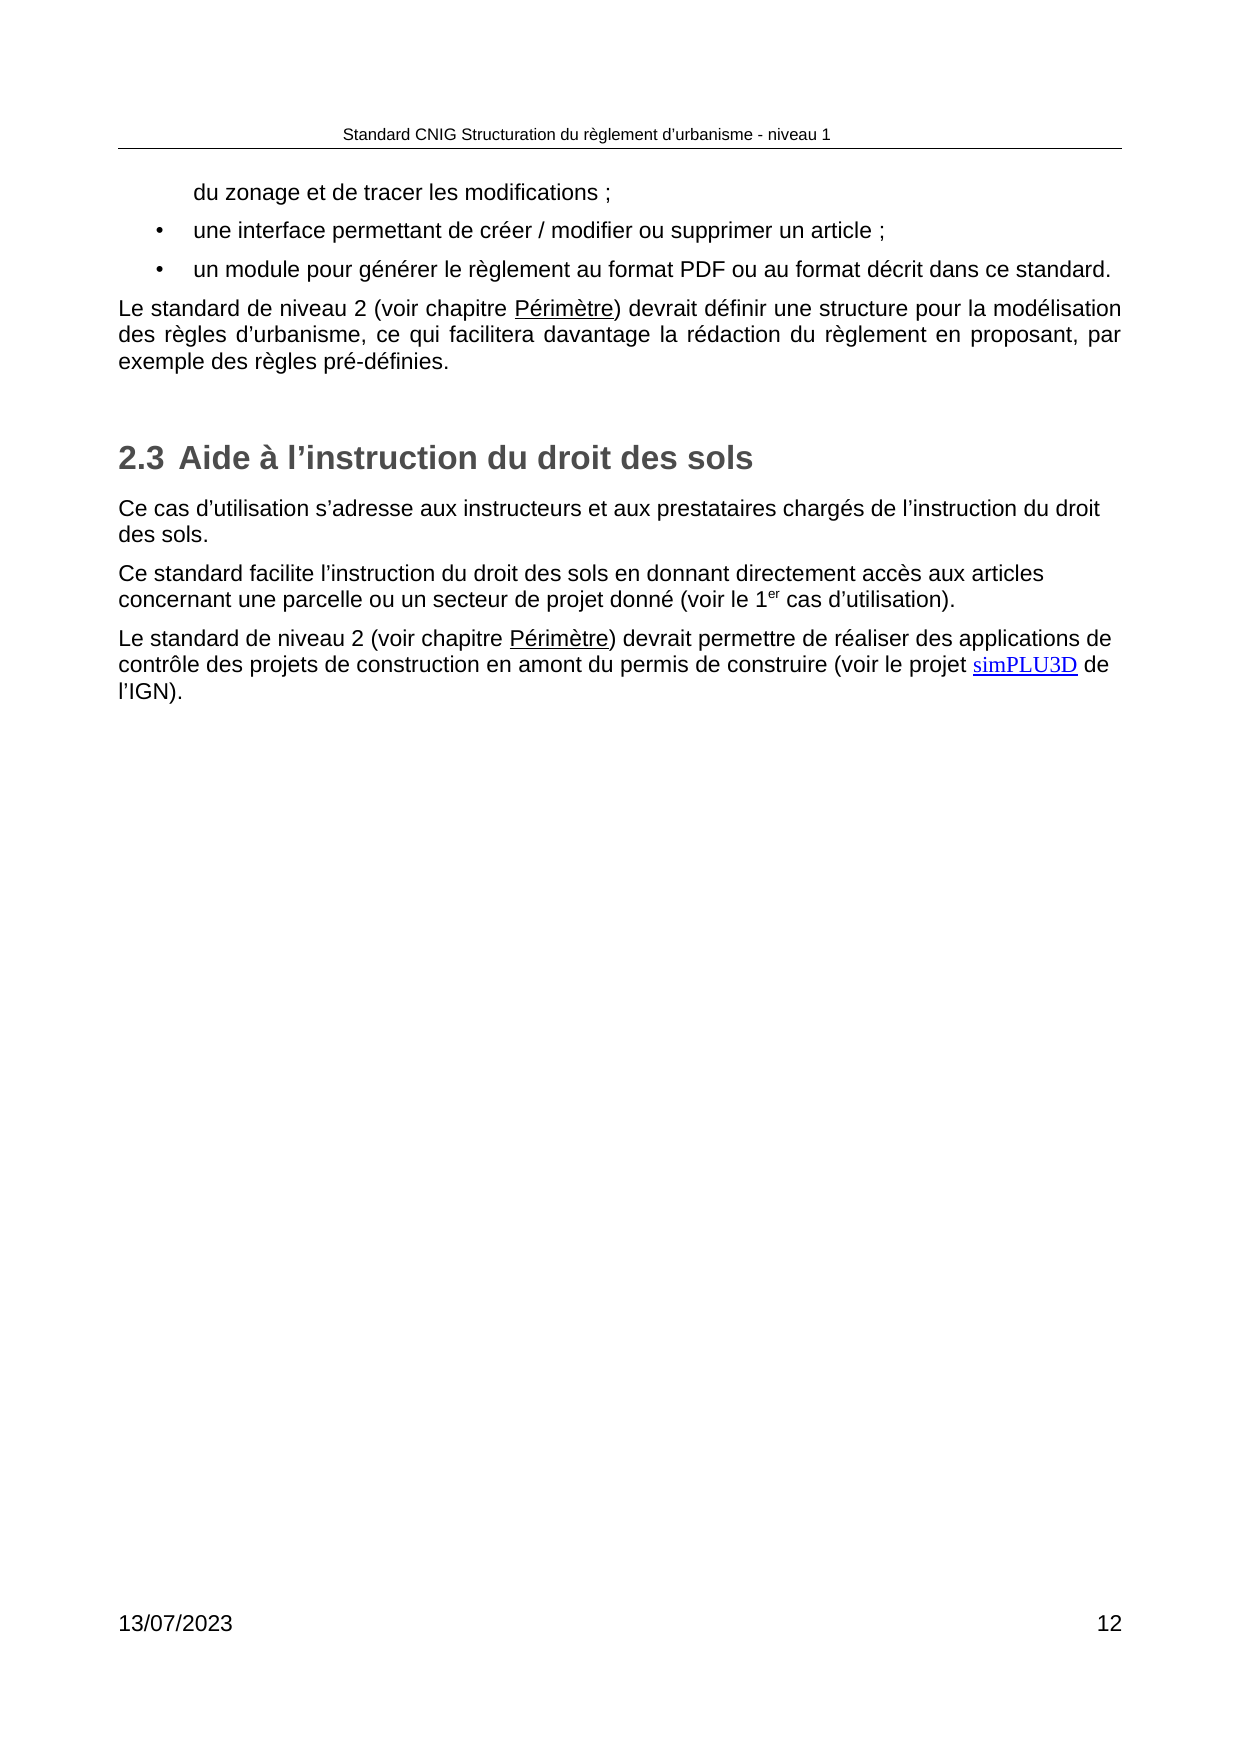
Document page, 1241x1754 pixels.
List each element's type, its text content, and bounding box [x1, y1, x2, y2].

list une interface permettant de créer / modifier ou supprimer un article ; [156, 217, 1122, 244]
text Ce standard facilite l’instruction du droit des sols en donnant directement accès aux articles concernant une parcelle ou un secteur de projet donné (voir le 1er cas d’utilisation). [118, 560, 1122, 612]
text Ce cas d’utilisation s’adresse aux instructeurs et aux prestataires chargés de l’instruction du droit des sols. [118, 494, 1122, 547]
text Le standard de niveau 2 (voir chapitre Périmètre) devrait définir une structure pour la modélisation des règles d’urbanisme, ce qui facilitera davantage la rédaction du règlement en proposant, par exemple des règles pré-définies. [118, 295, 1122, 374]
subtitle Aide à l’instruction du droit des sols [118, 438, 1122, 476]
text Le standard de niveau 2 (voir chapitre Périmètre) devrait permettre de réaliser des applications de contrôle des projets de construction en amont du permis de construire (voir le projet simPLU3D de l’IGN). [118, 625, 1122, 704]
list du zonage et de tracer les modifications ; [156, 178, 1122, 205]
list un module pour générer le règlement au format PDF ou au format décrit dans ce standard. [156, 256, 1122, 282]
